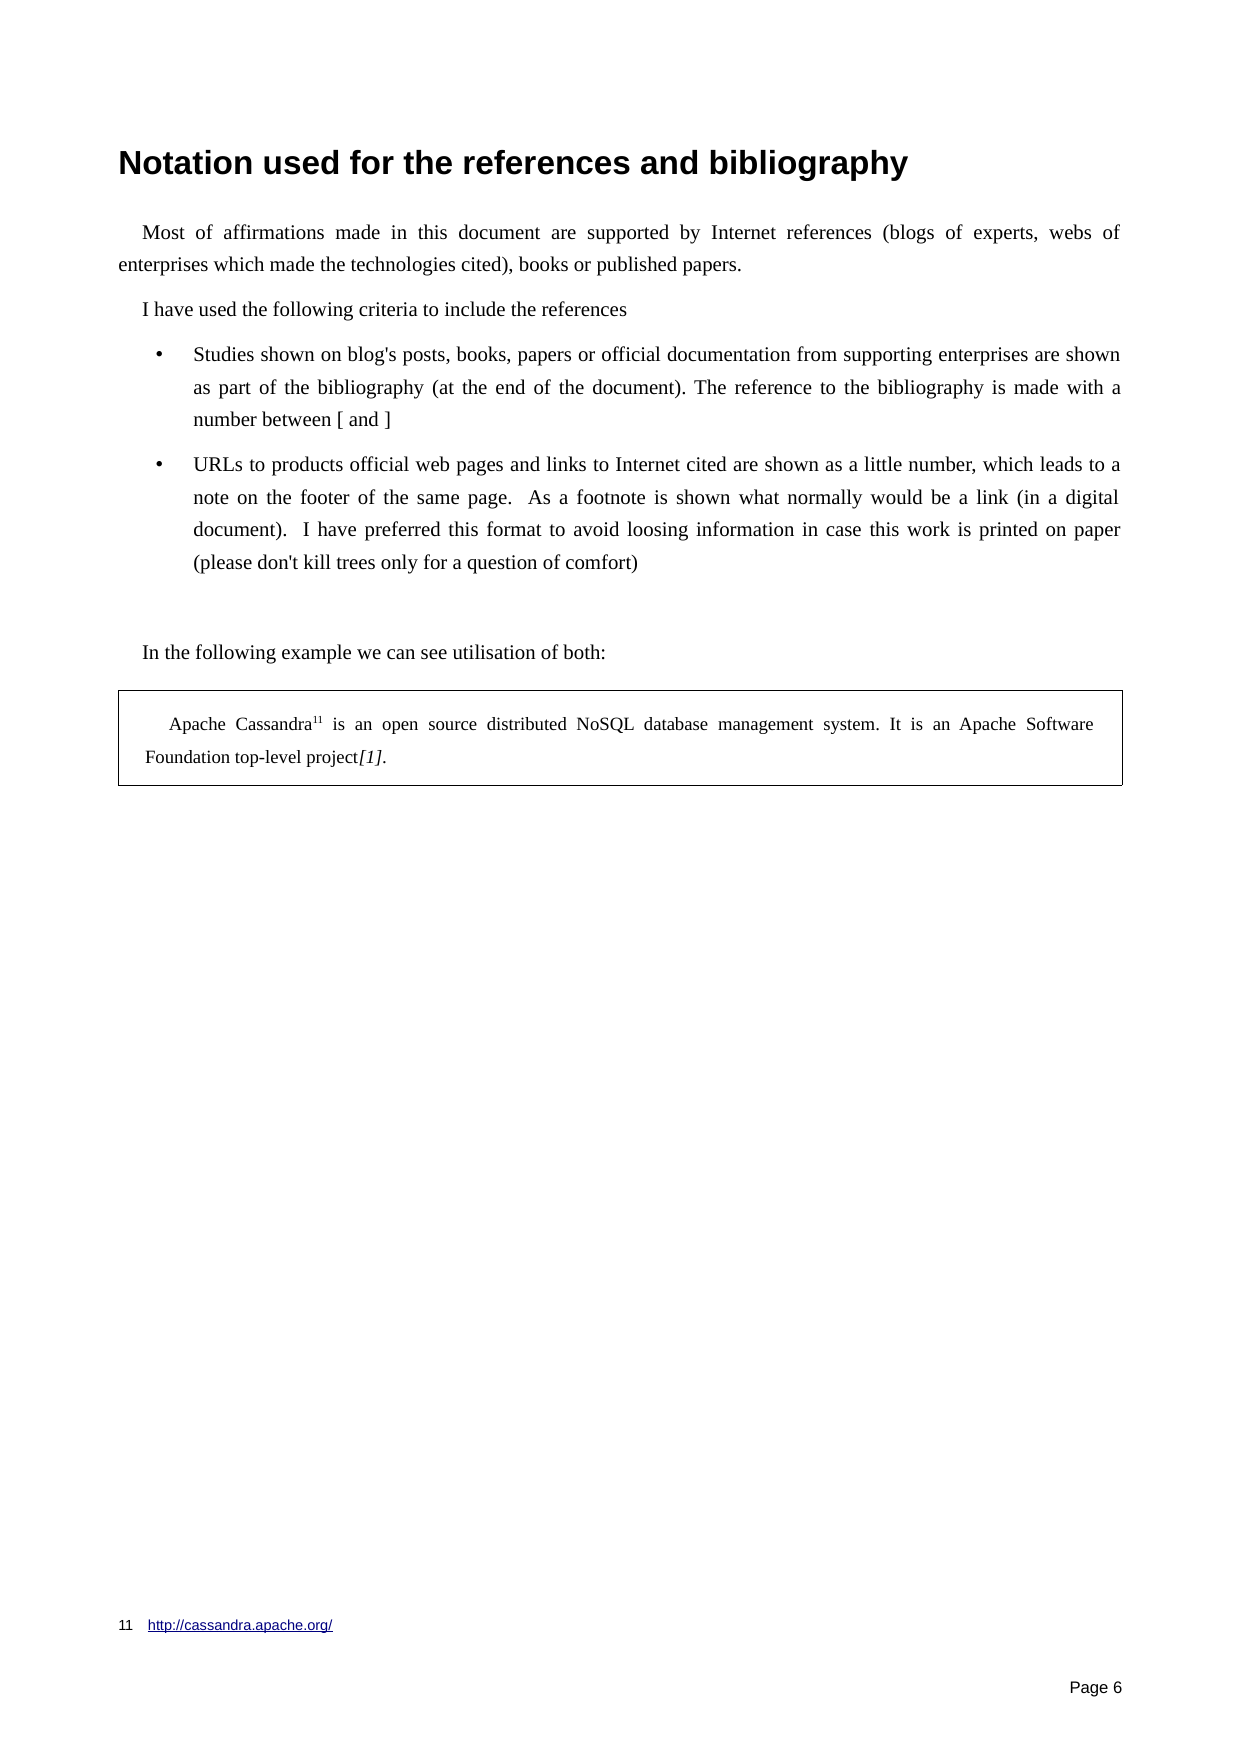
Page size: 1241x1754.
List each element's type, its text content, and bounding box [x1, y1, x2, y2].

text Most of affirmations made in this document are supported by Internet references (blogs of experts, webs of enterprises which made the technologies cited), books or published papers. [118, 213, 1122, 278]
text I have used the following criteria to include the references [118, 291, 1122, 323]
subtitle Notation used for the references and bibliography [118, 143, 1122, 182]
text In the following example we can see utilisation of both: [118, 633, 1122, 666]
list Studies shown on blog's posts, books, papers or official documentation from supporting enterprises are shown as part of the bibliography (at the end of the document). The reference to the bibliography is made with a number between [ and ] [156, 336, 1122, 433]
text http://cassandra.apache.org/ [118, 1607, 1122, 1636]
list URLs to products official web pages and links to Internet cited are shown as a little number, which leads to a note on the footer of the same page. As a footnote is shown what normally would be a link (in a digital document). I have preferred this format to avoid loosing information in case this work is printed on paper (please don't kill trees only for a question of comfort) [156, 446, 1122, 576]
text Apache Cassandra is an open source distributed NoSQL database management system. It is an Apache Software Foundation top-level project[1]. [119, 691, 1122, 785]
